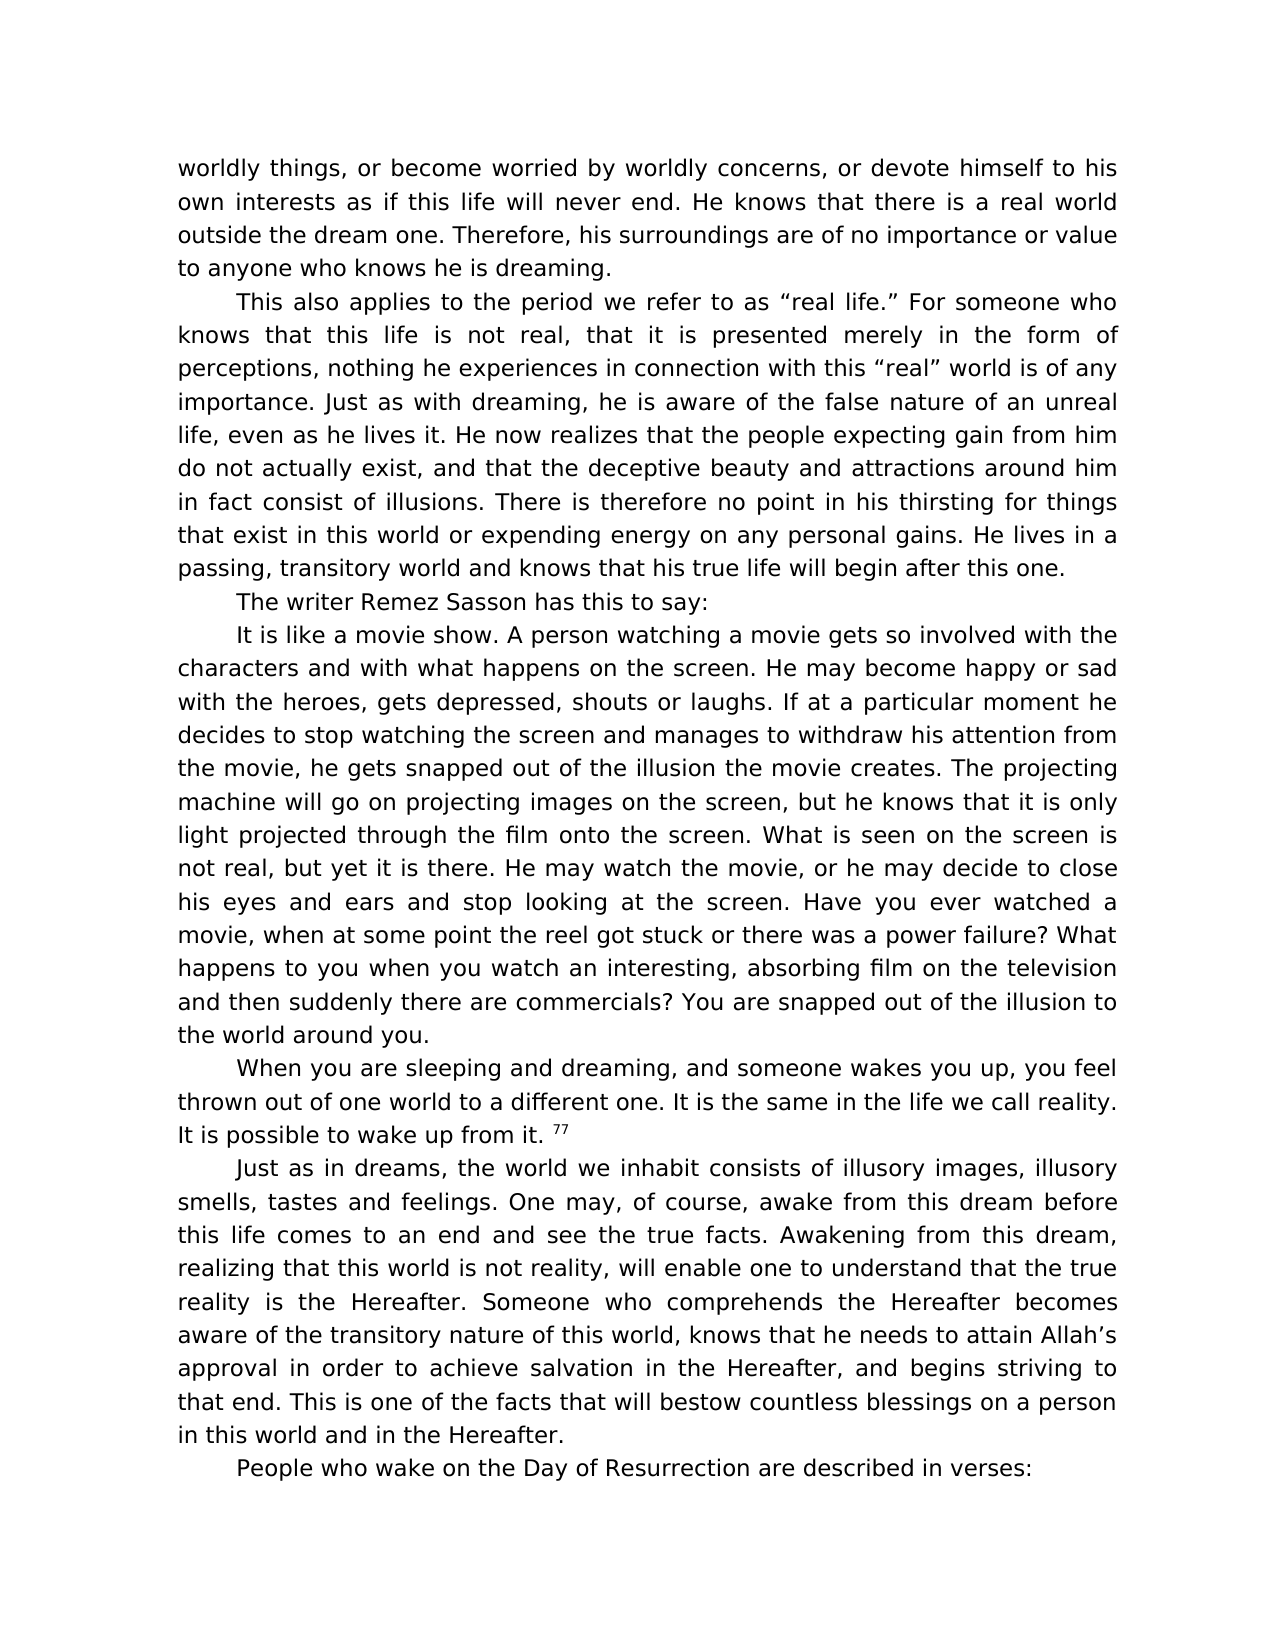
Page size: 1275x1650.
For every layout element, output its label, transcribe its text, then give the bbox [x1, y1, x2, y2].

text People who wake on the Day of Resurrection are described in verses: [177, 1450, 1119, 1483]
text When you are sleeping and dreaming, and someone wakes you up, you feel thrown out of one world to a different one. It is the same in the life we call reality. It is possible to wake up from it. 77 [177, 1050, 1119, 1150]
text Just as in dreams, the world we inhabit consists of illusory images, illusory smells, tastes and feelings. One may, of course, awake from this dream before this life comes to an end and see the true facts. Awakening from this dream, realizing that this world is not reality, will enable one to understand that the true reality is the Hereafter. Someone who comprehends the Hereafter becomes aware of the transitory nature of this world, knows that he needs to attain Allah’s approval in order to achieve salvation in the Hereafter, and begins striving to that end. This is one of the facts that will bestow countless blessings on a person in this world and in the Hereafter. [177, 1150, 1119, 1450]
text This also applies to the period we refer to as “real life.” For someone who knows that this life is not real, that it is presented merely in the form of perceptions, nothing he experiences in connection with this “real” world is of any importance. Just as with dreaming, he is aware of the false nature of an unreal life, even as he lives it. He now realizes that the people expecting gain from him do not actually exist, and that the deceptive beauty and attractions around him in fact consist of illusions. There is therefore no point in his thirsting for things that exist in this world or expending energy on any personal gains. He lives in a passing, transitory world and knows that his true life will begin after this one. [177, 283, 1119, 583]
text It is like a movie show. A person watching a movie gets so involved with the characters and with what happens on the screen. He may become happy or sad with the heroes, gets depressed, shouts or laughs. If at a particular moment he decides to stop watching the screen and manages to withdraw his attention from the movie, he gets snapped out of the illusion the movie creates. The projecting machine will go on projecting images on the screen, but he knows that it is only light projected through the film onto the screen. What is seen on the screen is not real, but yet it is there. He may watch the movie, or he may decide to close his eyes and ears and stop looking at the screen. Have you ever watched a movie, when at some point the reel got stuck or there was a power failure? What happens to you when you watch an interesting, absorbing film on the television and then suddenly there are commercials? You are snapped out of the illusion to the world around you. [177, 617, 1119, 1050]
text The writer Remez Sasson has this to say: [177, 583, 1119, 617]
text worldly things, or become worried by worldly concerns, or devote himself to his own interests as if this life will never end. He knows that there is a real world outside the dream one. Therefore, his surroundings are of no importance or value to anyone who knows he is dreaming. [177, 150, 1119, 283]
